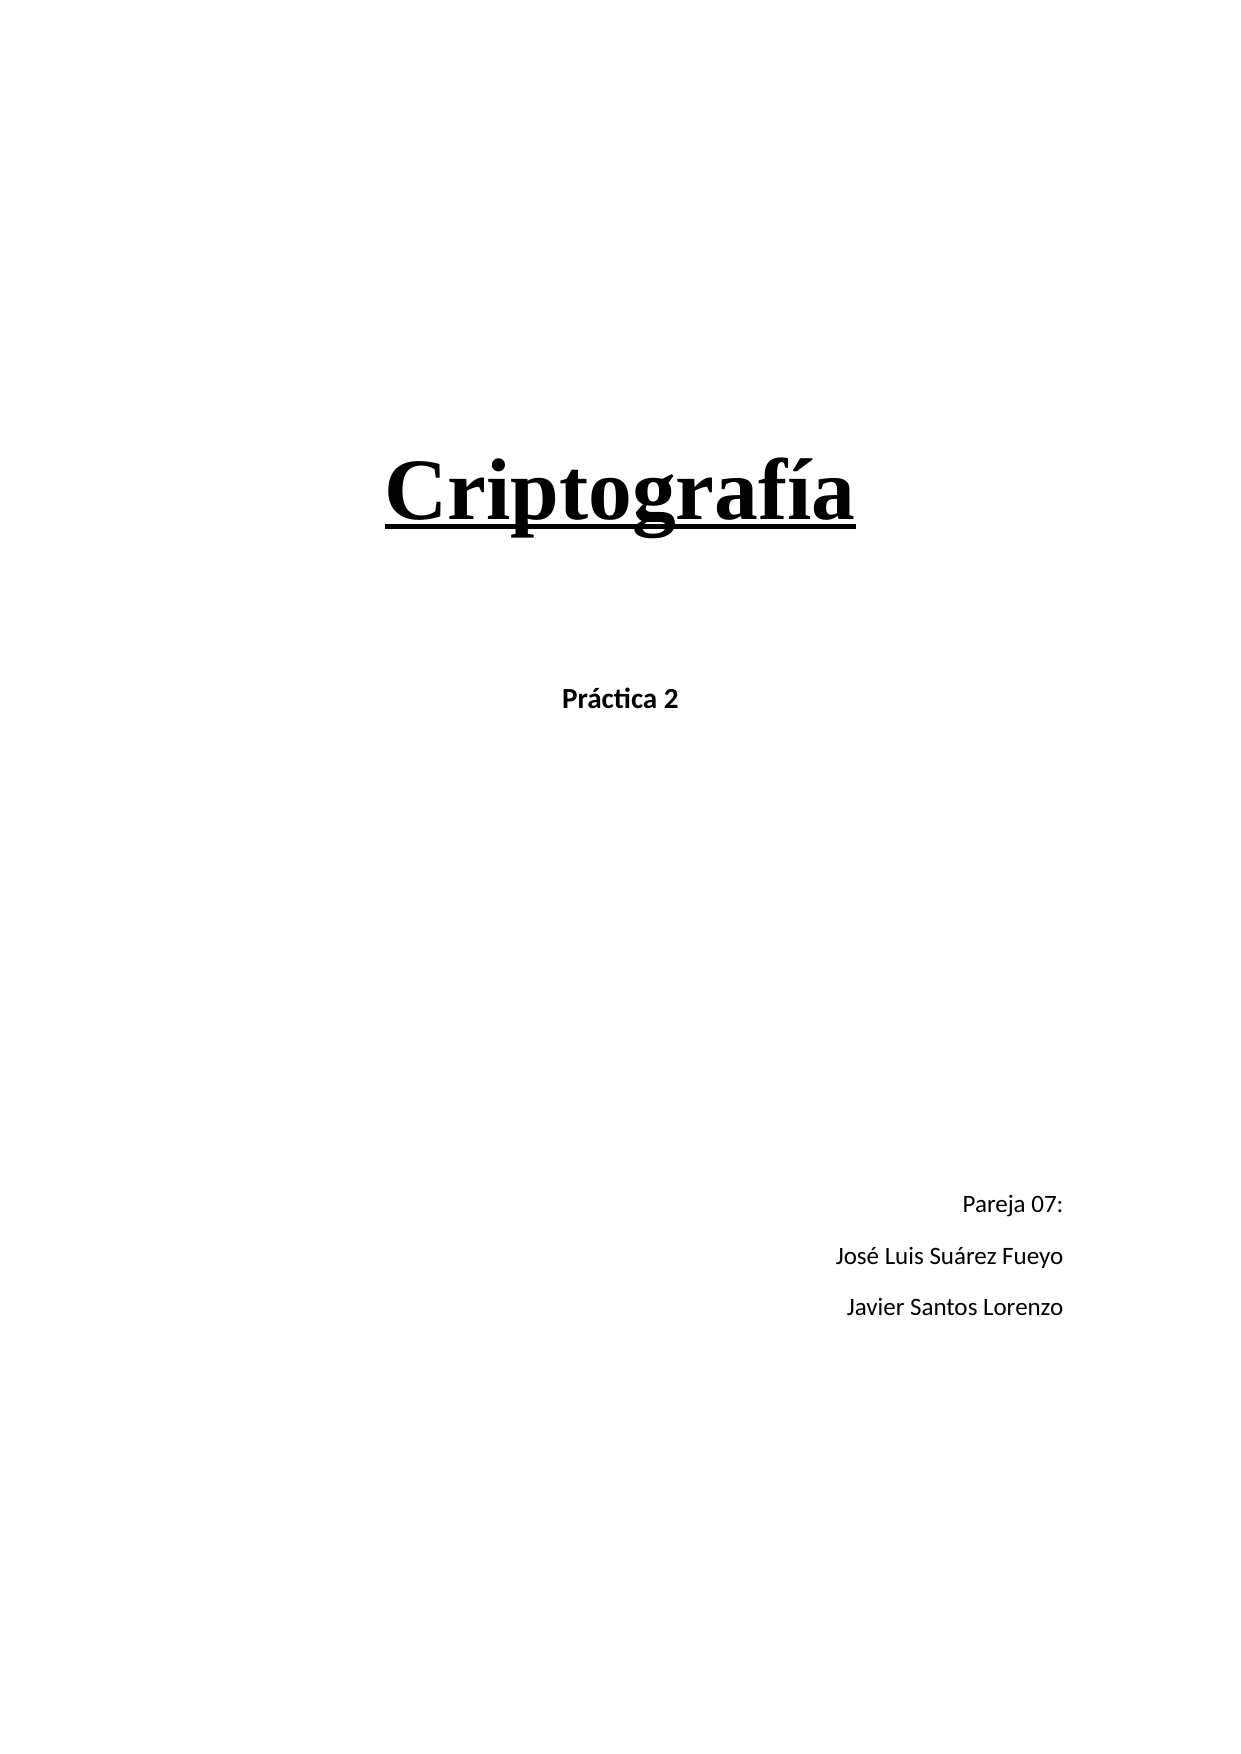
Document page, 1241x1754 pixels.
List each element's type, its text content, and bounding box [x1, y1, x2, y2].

text Pareja 07: [177, 1188, 1063, 1219]
text Javier Santos Lorenzo [177, 1291, 1063, 1322]
text Criptografía [177, 437, 1063, 538]
text José Luis Suárez Fueyo [177, 1240, 1063, 1270]
text Práctica 2 [177, 680, 1063, 716]
